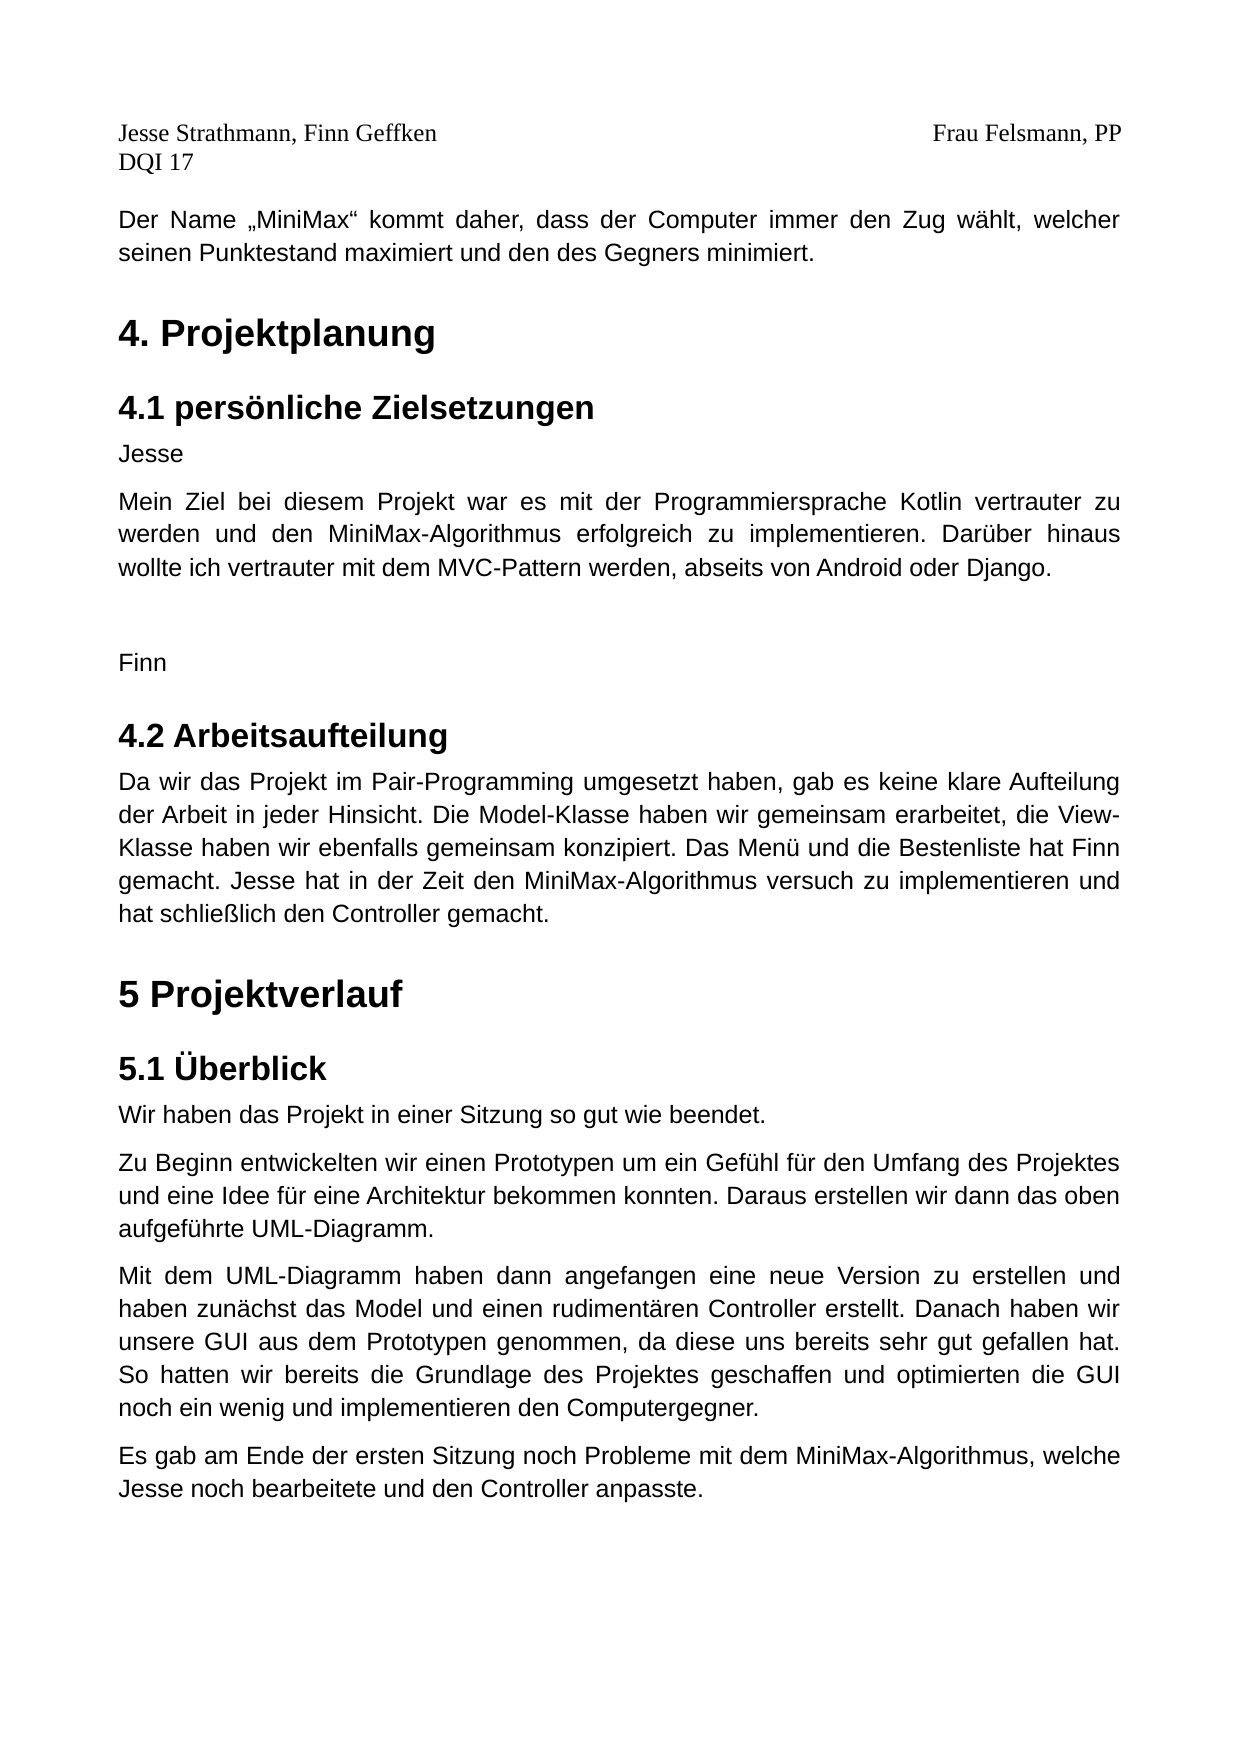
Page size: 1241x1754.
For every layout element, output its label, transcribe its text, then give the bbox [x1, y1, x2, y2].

text Zu Beginn entwickelten wir einen Prototypen um ein Gefühl für den Umfang des Projektes und eine Idee für eine Architektur bekommen konnten. Daraus erstellen wir dann das oben aufgeführte UML-Diagramm. [118, 1148, 1122, 1242]
subtitle 4.2 Arbeitsaufteilung [118, 716, 1122, 755]
subtitle 4.1 persönliche Zielsetzungen [118, 388, 1122, 426]
subtitle 5.1 Überblick [118, 1049, 1122, 1088]
subtitle 4. Projektplanung [118, 311, 1122, 354]
subtitle 5 Projektverlauf [118, 972, 1122, 1016]
text Mit dem UML-Diagramm haben dann angefangen eine neue Version zu erstellen und haben zunächst das Model und einen rudimentären Controller erstellt. Danach haben wir unsere GUI aus dem Prototypen genommen, da diese uns bereits sehr gut gefallen hat. So hatten wir bereits die Grundlage des Projektes geschaffen und optimierten die GUI noch ein wenig und implementieren den Computergegner. [118, 1261, 1122, 1422]
text Finn [118, 648, 1122, 676]
text Der Name „MiniMax“ kommt daher, dass der Computer immer den Zug wählt, welcher seinen Punktestand maximiert und den des Gegners minimiert. [118, 205, 1122, 267]
text Jesse [118, 439, 1122, 468]
text Mein Ziel bei diesem Projekt war es mit der Programmiersprache Kotlin vertrauter zu werden und den MiniMax-Algorithmus erfolgreich zu implementieren. Darüber hinaus wollte ich vertrauter mit dem MVC-Pattern werden, abseits von Android oder Django. [118, 486, 1122, 581]
text Wir haben das Projekt in einer Sitzung so gut wie beendet. [118, 1100, 1122, 1129]
text Es gab am Ende der ersten Sitzung noch Probleme mit dem MiniMax-Algorithmus, welche Jesse noch bearbeitete und den Controller anpasste. [118, 1441, 1122, 1503]
text Da wir das Projekt im Pair-Programming umgesetzt haben, gab es keine klare Aufteilung der Arbeit in jeder Hinsicht. Die Model-Klasse haben wir gemeinsam erarbeitet, die View-Klasse haben wir ebenfalls gemeinsam konzipiert. Das Menü und die Bestenliste hat Finn gemacht. Jesse hat in der Zeit den MiniMax-Algorithmus versuch zu implementieren und hat schließlich den Controller gemacht. [118, 767, 1122, 928]
